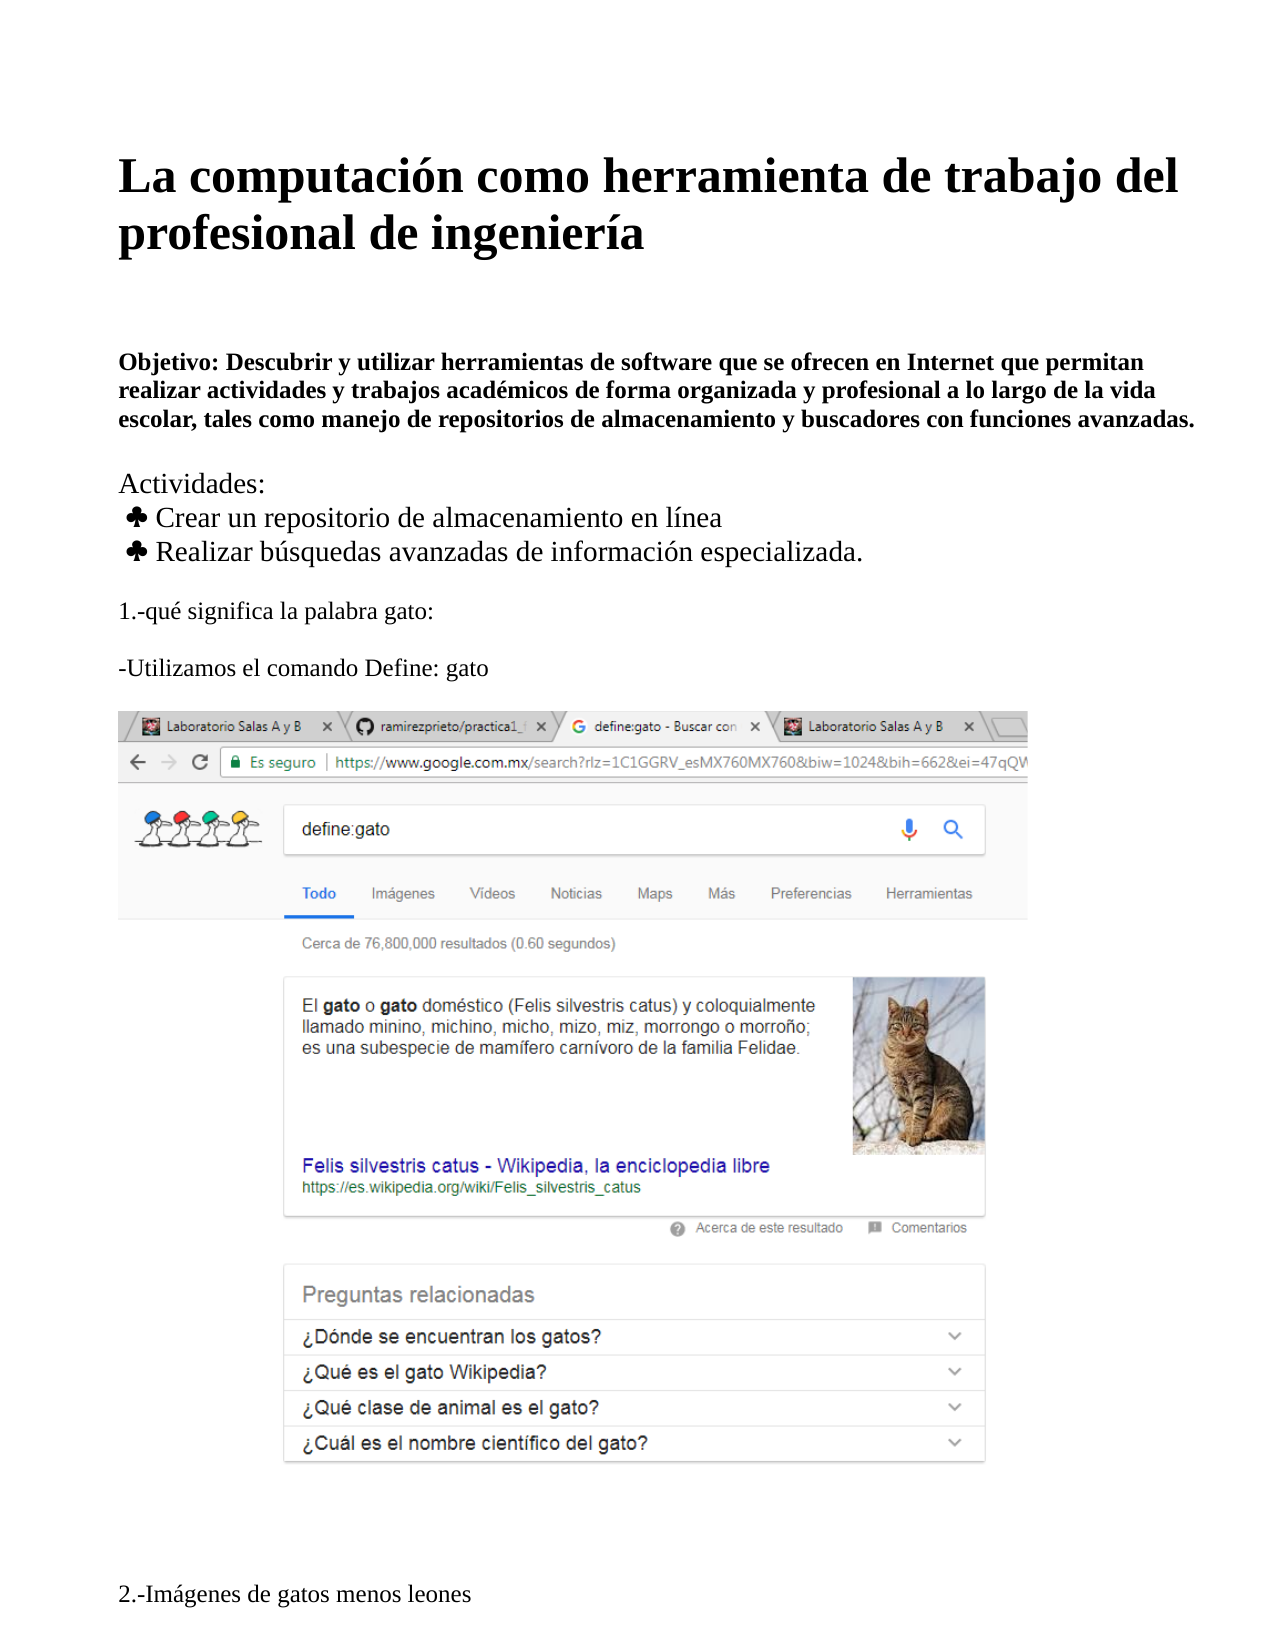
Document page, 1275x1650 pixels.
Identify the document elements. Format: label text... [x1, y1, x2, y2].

text Objetivo: Descubrir y utilizar herramientas de software que se ofrecen en Internet que permitan realizar actividades y trabajos académicos de forma organizada y profesional a lo largo de la vida escolar, tales como manejo de repositorios de almacenamiento y buscadores con funciones avanzadas. [118, 347, 1205, 433]
text  Crear un repositorio de almacenamiento en línea [118, 500, 1205, 534]
text 2.-Imágenes de gatos menos leones [118, 1579, 1205, 1608]
text -Utilizamos el comando Define: gato [118, 653, 1205, 682]
text La computación como herramienta de trabajo del profesional de ingeniería [118, 145, 1205, 260]
text 1.-qué significa la palabra gato: [118, 596, 1205, 625]
text  Realizar búsquedas avanzadas de información especializada. [118, 534, 1205, 567]
text Actividades: [118, 466, 1205, 500]
